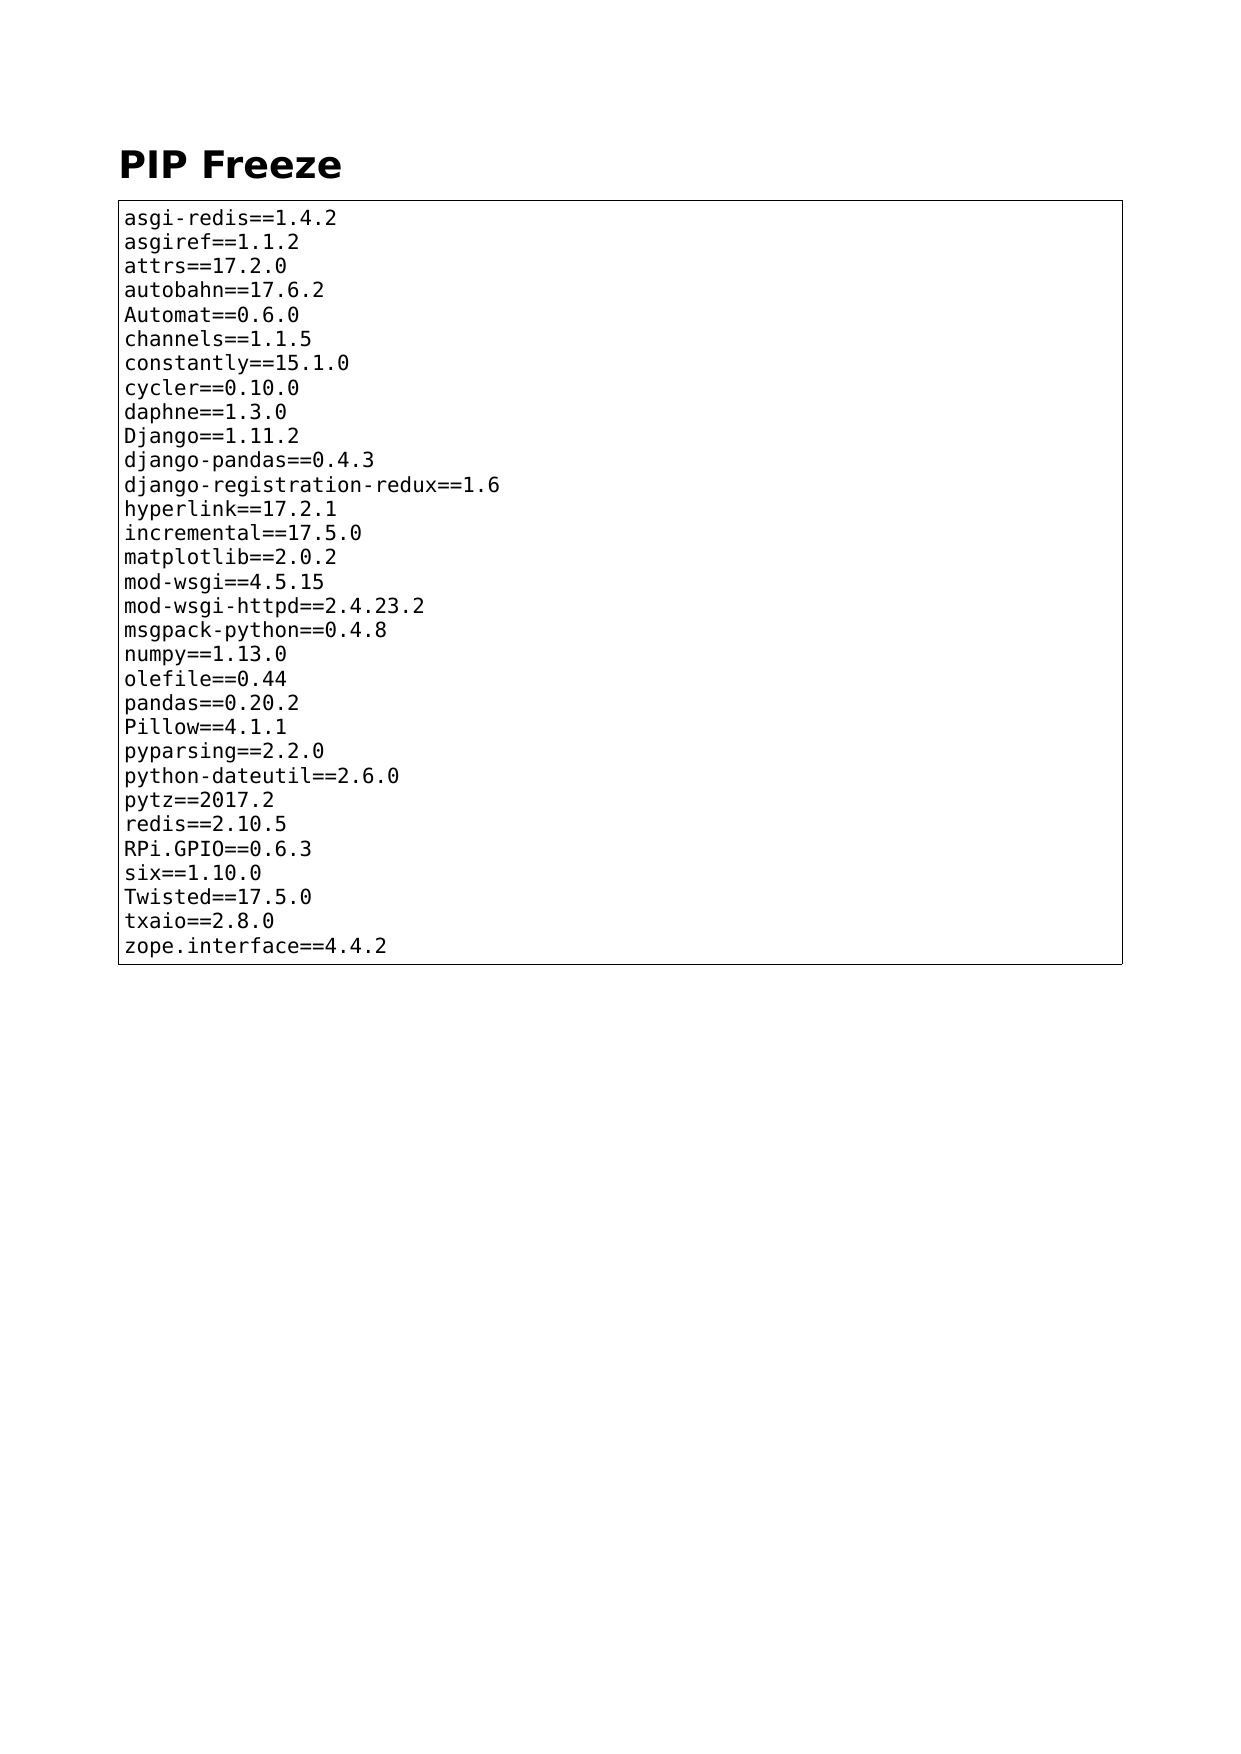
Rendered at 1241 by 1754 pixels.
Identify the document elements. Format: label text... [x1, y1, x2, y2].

table_header asgi-redis==1.4.2 asgiref==1.1.2 attrs==17.2.0 autobahn==17.6.2 Automat==0.6.0 channels==1.1.5 constantly==15.1.0 cycler==0.10.0 daphne==1.3.0 Django==1.11.2 django-pandas==0.4.3 django-registration-redux==1.6 hyperlink==17.2.1 incremental==17.5.0 matplotlib==2.0.2 mod-wsgi==4.5.15 mod-wsgi-httpd==2.4.23.2 msgpack-python==0.4.8 numpy==1.13.0 olefile==0.44 pandas==0.20.2 Pillow==4.1.1 pyparsing==2.2.0 python-dateutil==2.6.0 pytz==2017.2 redis==2.10.5 RPi.GPIO==0.6.3 six==1.10.0 Twisted==17.5.0 txaio==2.8.0 zope.interface==4.4.2 [119, 201, 1122, 964]
subtitle PIP Freeze [118, 143, 1122, 187]
